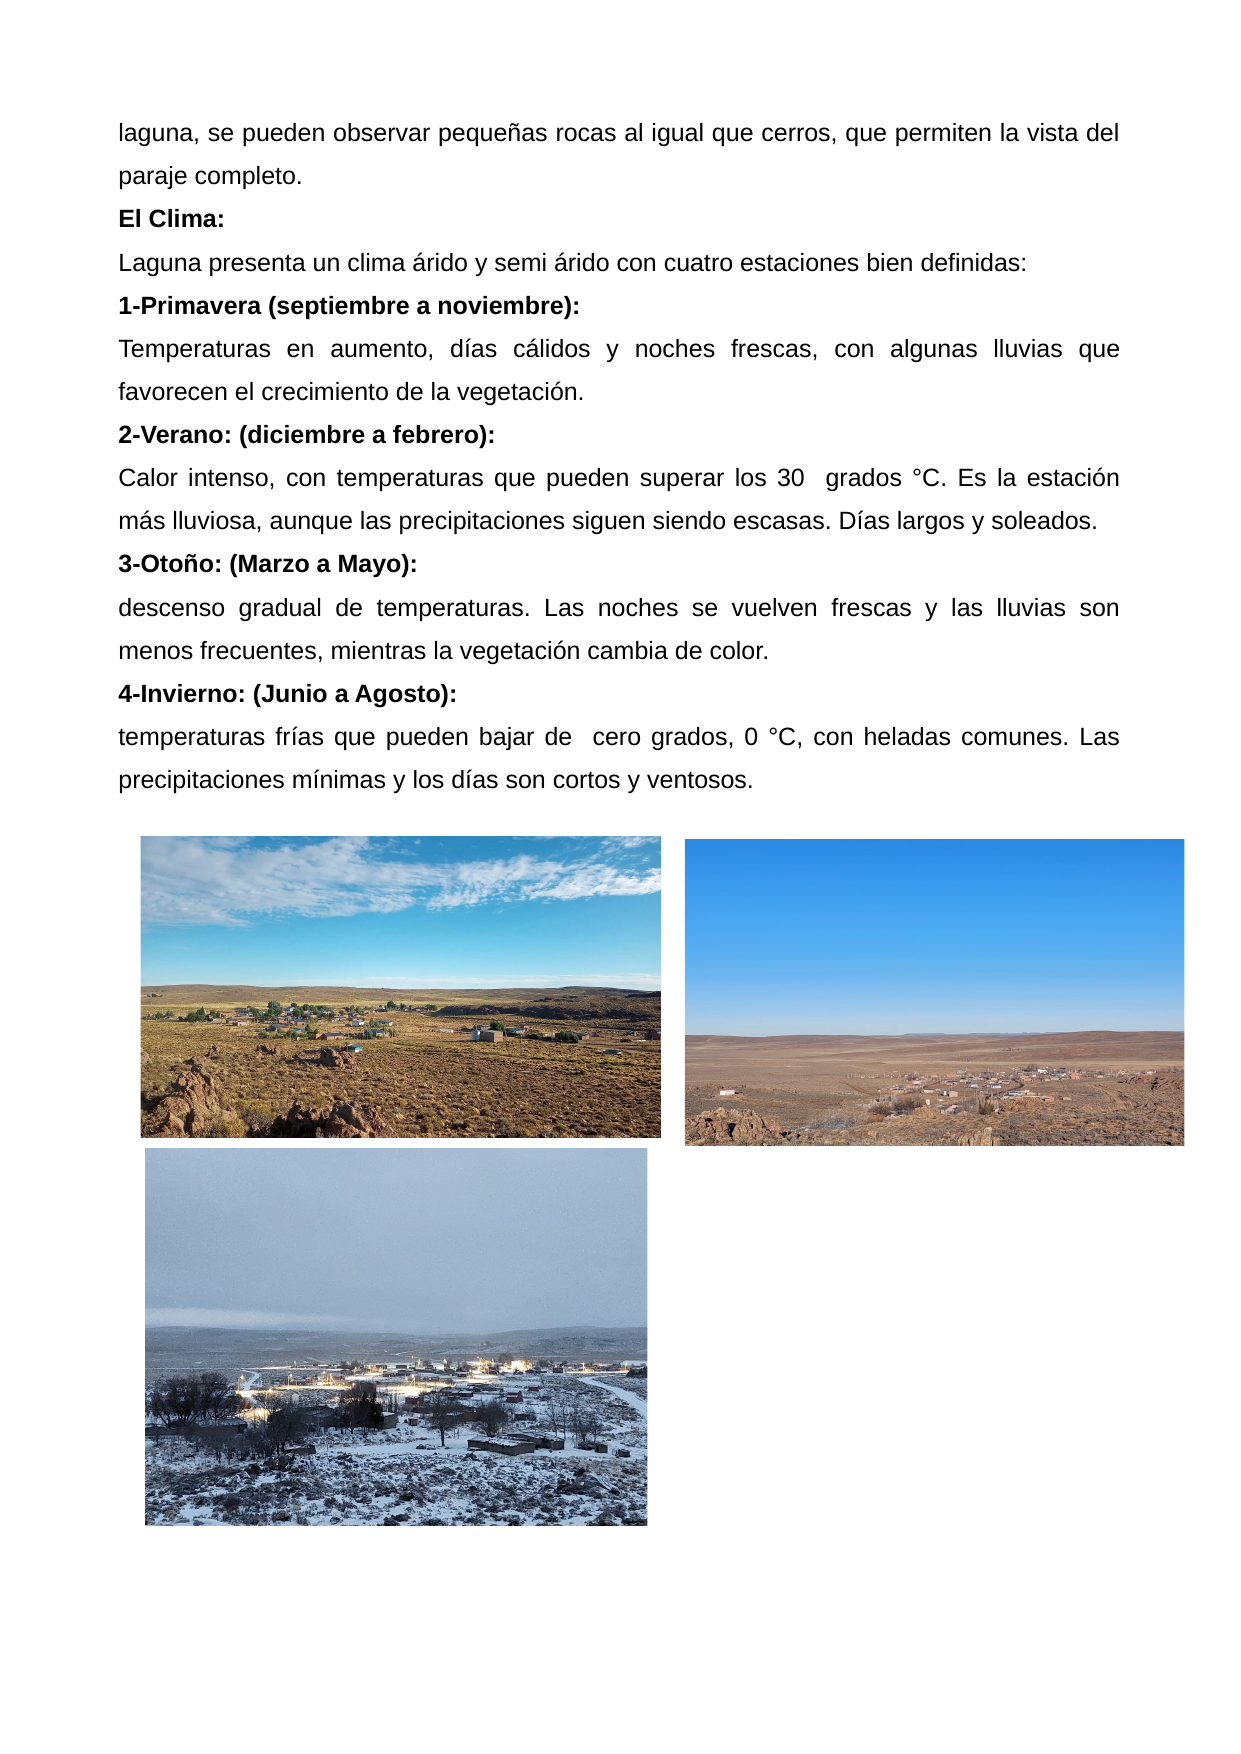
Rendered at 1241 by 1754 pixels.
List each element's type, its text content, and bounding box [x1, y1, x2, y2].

text Laguna presenta un clima árido y semi árido con cuatro estaciones bien definidas: [118, 247, 1122, 276]
text Temperaturas en aumento, días cálidos y noches frescas, con algunas lluvias que favorecen el crecimiento de la vegetación. [118, 334, 1122, 406]
picture [145, 1148, 648, 1526]
text temperaturas frías que pueden bajar de cero grados, 0 °C, con heladas comunes. Las precipitaciones mínimas y los días son cortos y ventosos. [118, 722, 1122, 794]
text laguna, se pueden observar pequeñas rocas al igual que cerros, que permiten la vista del paraje completo. [118, 118, 1122, 190]
picture [684, 839, 1185, 1146]
text El Clima: [118, 204, 1122, 233]
picture [140, 836, 661, 1138]
text Calor intenso, con temperaturas que pueden superar los 30 grados °C. Es la estación más lluviosa, aunque las precipitaciones siguen siendo escasas. Días largos y soleados. [118, 463, 1122, 535]
text descenso gradual de temperaturas. Las noches se vuelven frescas y las lluvias son menos frecuentes, mientras la vegetación cambia de color. [118, 592, 1122, 664]
text 3-Otoño: (Marzo a Mayo): [118, 549, 1122, 578]
text 2-Verano: (diciembre a febrero): [118, 420, 1122, 449]
text 1-Primavera (septiembre a noviembre): [118, 291, 1122, 319]
text 4-Invierno: (Junio a Agosto): [118, 679, 1122, 707]
